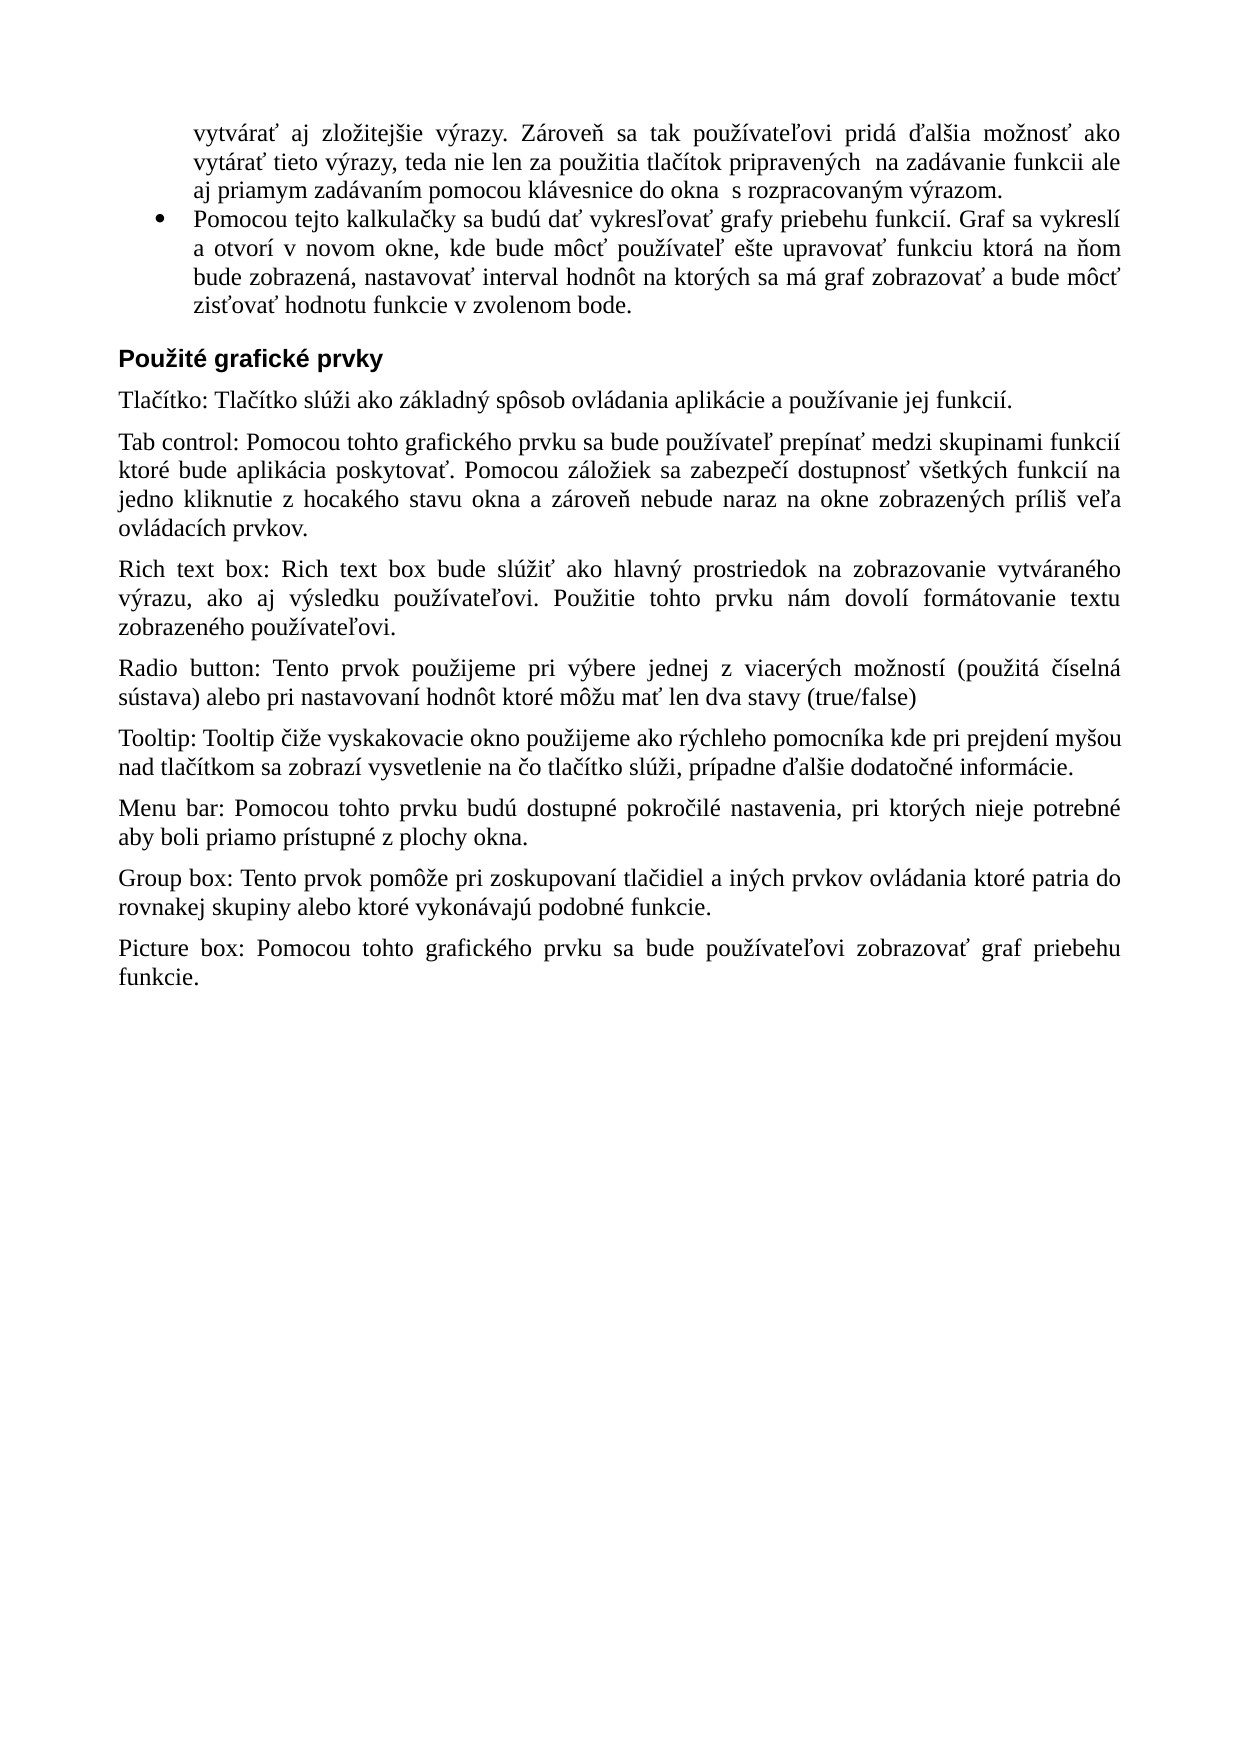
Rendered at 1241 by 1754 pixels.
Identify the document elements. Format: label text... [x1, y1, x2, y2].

text Menu bar: Pomocou tohto prvku budú dostupné pokročilé nastavenia, pri ktorých nieje potrebné aby boli priamo prístupné z plochy okna. [118, 793, 1122, 851]
text Radio button: Tento prvok použijeme pri výbere jednej z viacerých možností (použitá číselná sústava) alebo pri nastavovaní hodnôt ktoré môžu mať len dva stavy (true/false) [118, 653, 1122, 711]
text Group box: Tento prvok pomôže pri zoskupovaní tlačidiel a iných prvkov ovládania ktoré patria do rovnakej skupiny alebo ktoré vykonávajú podobné funkcie. [118, 863, 1122, 921]
subtitle Použité grafické prvky [118, 344, 1122, 373]
text Rich text box: Rich text box bude slúžiť ako hlavný prostriedok na zobrazovanie vytváraného výrazu, ako aj výsledku používateľovi. Použitie tohto prvku nám dovolí formátovanie textu zobrazeného používateľovi. [118, 554, 1122, 641]
text Tooltip: Tooltip čiže vyskakovacie okno použijeme ako rýchleho pomocníka kde pri prejdení myšou nad tlačítkom sa zobrazí vysvetlenie na čo tlačítko slúži, prípadne ďalšie dodatočné informácie. [118, 723, 1122, 781]
list vytvárať aj zložitejšie výrazy. Zároveň sa tak používateľovi pridá ďalšia možnosť ako vytárať tieto výrazy, teda nie len za použitia tlačítok pripravených na zadávanie funkcii ale aj priamym zadávaním pomocou klávesnice do okna s rozpracovaným výrazom. [156, 118, 1122, 204]
list Pomocou tejto kalkulačky sa budú dať vykresľovať grafy priebehu funkcií. Graf sa vykreslí a otvorí v novom okne, kde bude môcť používateľ ešte upravovať funkciu ktorá na ňom bude zobrazená, nastavovať interval hodnôt na ktorých sa má graf zobrazovať a bude môcť zisťovať hodnotu funkcie v zvolenom bode. [156, 204, 1122, 319]
text Picture box: Pomocou tohto grafického prvku sa bude používateľovi zobrazovať graf priebehu funkcie. [118, 933, 1122, 991]
text Tlačítko: Tlačítko slúži ako základný spôsob ovládania aplikácie a používanie jej funkcií. [118, 386, 1122, 414]
text Tab control: Pomocou tohto grafického prvku sa bude používateľ prepínať medzi skupinami funkcií ktoré bude aplikácia poskytovať. Pomocou záložiek sa zabezpečí dostupnosť všetkých funkcií na jedno kliknutie z hocakého stavu okna a zároveň nebude naraz na okne zobrazených príliš veľa ovládacích prvkov. [118, 427, 1122, 542]
